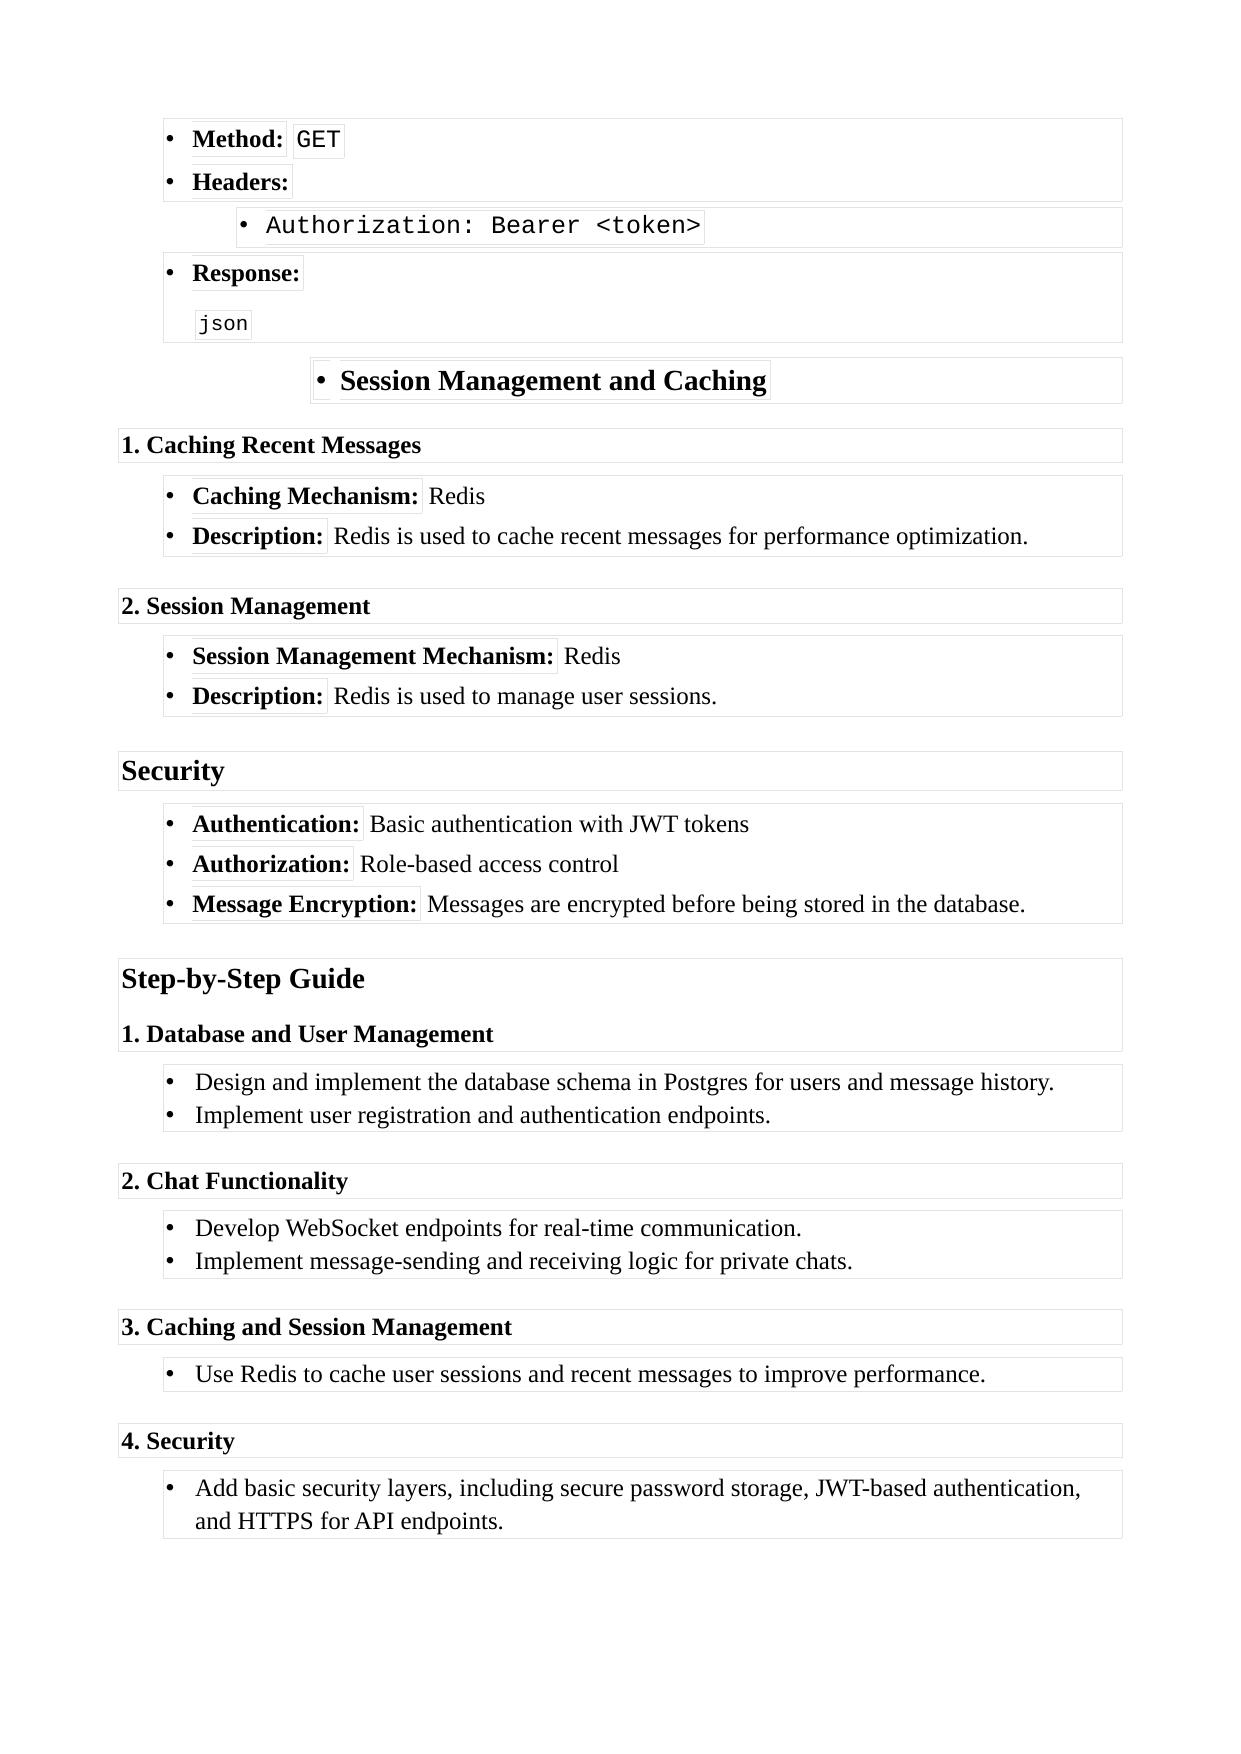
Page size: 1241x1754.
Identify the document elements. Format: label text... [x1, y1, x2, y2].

list Design and implement the database schema in Postgres for users and message history. [164, 1065, 1122, 1095]
list Authorization: Bearer <token> [237, 208, 1122, 247]
list Session Management Mechanism: Redis [164, 636, 1122, 673]
subtitle 4. Security [119, 1424, 1122, 1457]
subtitle 2. Session Management [119, 589, 1122, 623]
subtitle Security [119, 752, 1122, 790]
subtitle Step-by-Step Guide [119, 959, 1122, 994]
list Headers: [164, 161, 1122, 201]
list json [164, 307, 1122, 342]
list Authentication: Basic authentication with JWT tokens [164, 804, 1122, 840]
subtitle 1. Caching Recent Messages [119, 429, 1122, 462]
list Response: [164, 253, 1122, 290]
subtitle 3. Caching and Session Management [119, 1310, 1122, 1344]
list Caching Mechanism: Redis [164, 476, 1122, 513]
list Description: Redis is used to cache recent messages for performance optimization. [164, 515, 1122, 556]
subtitle 2. Chat Functionality [119, 1164, 1122, 1198]
list Authorization: Role-based access control [164, 843, 1122, 880]
list Description: Redis is used to manage user sessions. [164, 675, 1122, 716]
list Method: GET [164, 119, 1122, 158]
list Message Encryption: Messages are encrypted before being stored in the database. [164, 883, 1122, 923]
list Add basic security layers, including secure password storage, JWT-based authentication, and HTTPS for API endpoints. [164, 1471, 1122, 1538]
list Use Redis to cache user sessions and recent messages to improve performance. [164, 1358, 1122, 1391]
list Implement user registration and authentication endpoints. [164, 1097, 1122, 1131]
subtitle 1. Database and User Management [119, 1016, 1122, 1051]
list Develop WebSocket endpoints for real-time communication. [164, 1211, 1122, 1242]
list Implement message-sending and receiving logic for private chats. [164, 1243, 1122, 1278]
subtitle Session Management and Caching [311, 358, 1122, 403]
